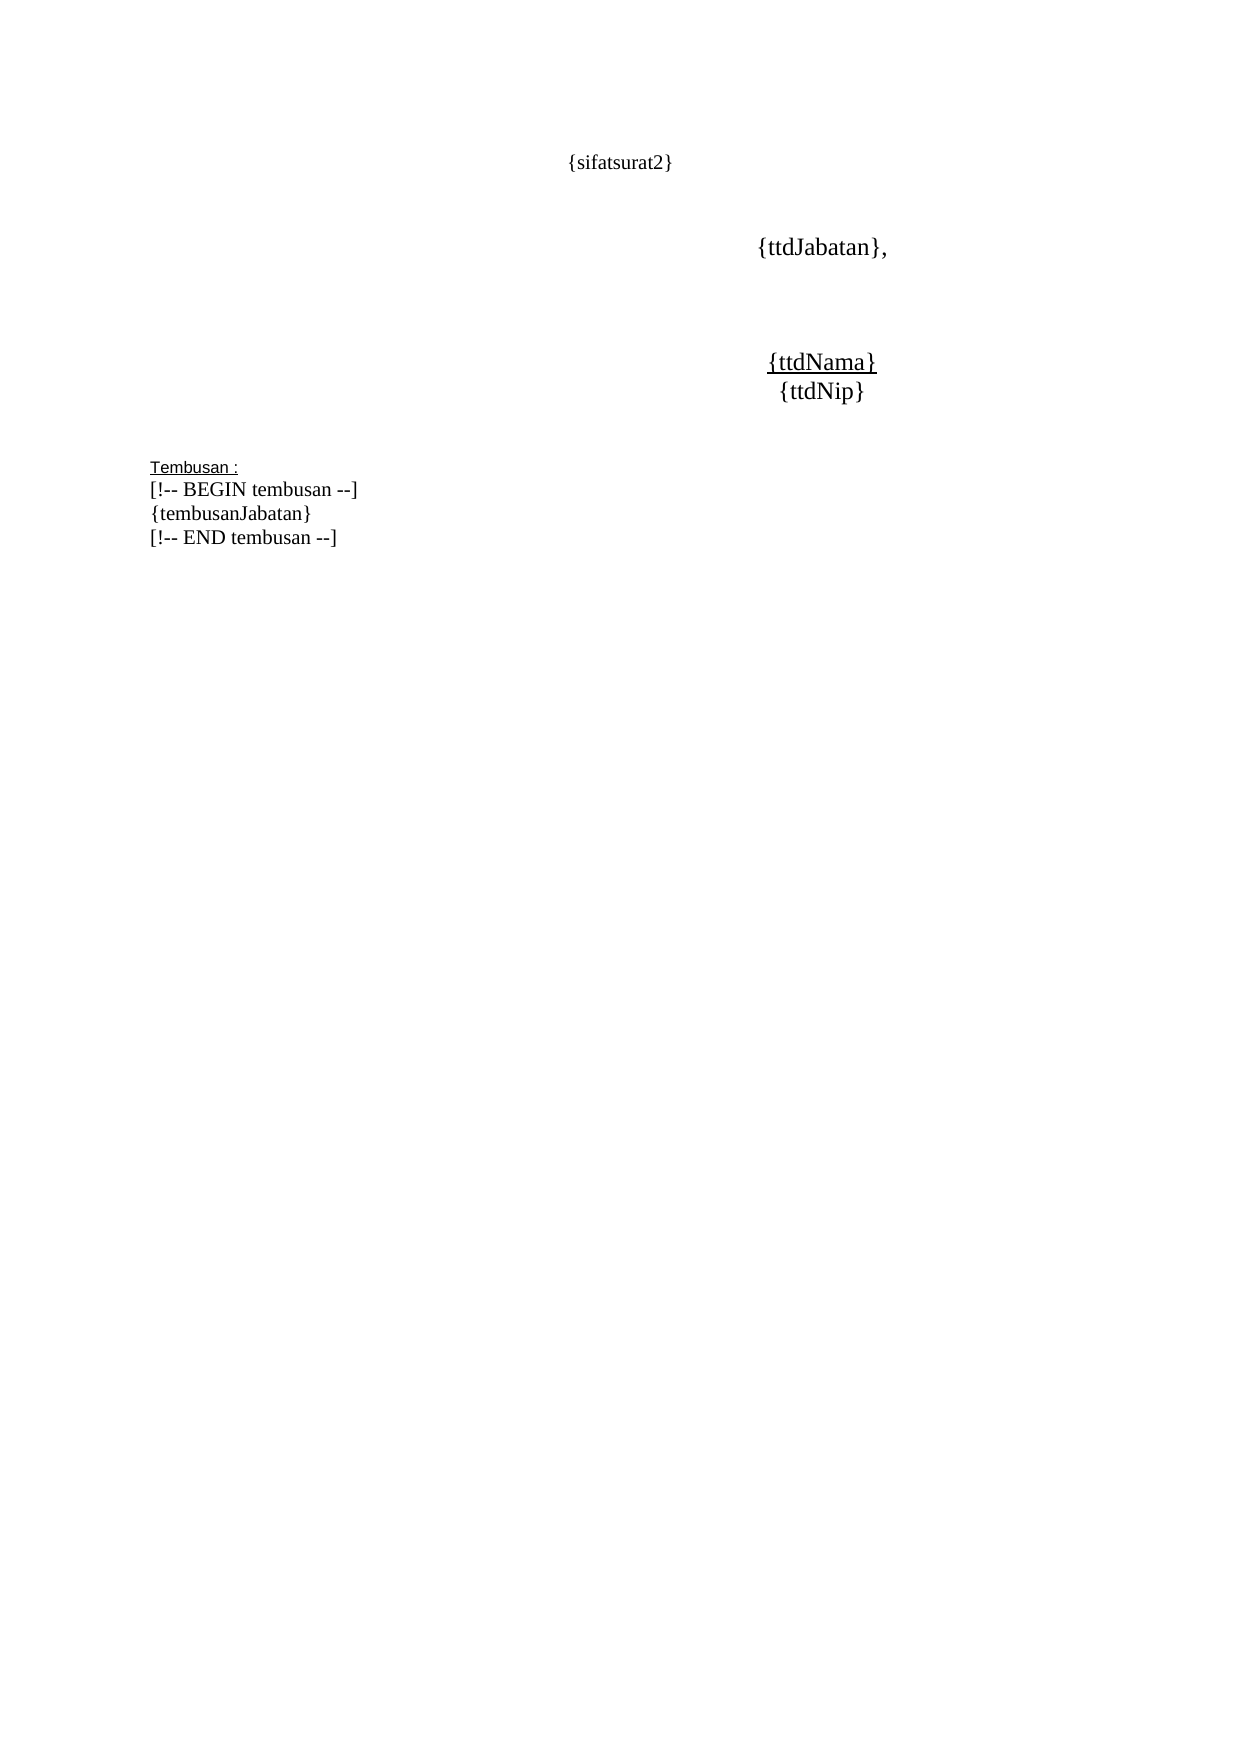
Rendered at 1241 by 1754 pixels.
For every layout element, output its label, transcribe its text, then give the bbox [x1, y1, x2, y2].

text [!-- END tembusan --] [150, 525, 1090, 549]
text {ttdNama} [553, 347, 1090, 376]
text Tembusan : [150, 458, 1090, 477]
text {ttdNip} [553, 376, 1090, 405]
text [!-- BEGIN tembusan --] [150, 477, 1090, 501]
text {tembusanJabatan} [150, 501, 1090, 525]
text {ttdJabatan}, [553, 232, 1090, 261]
